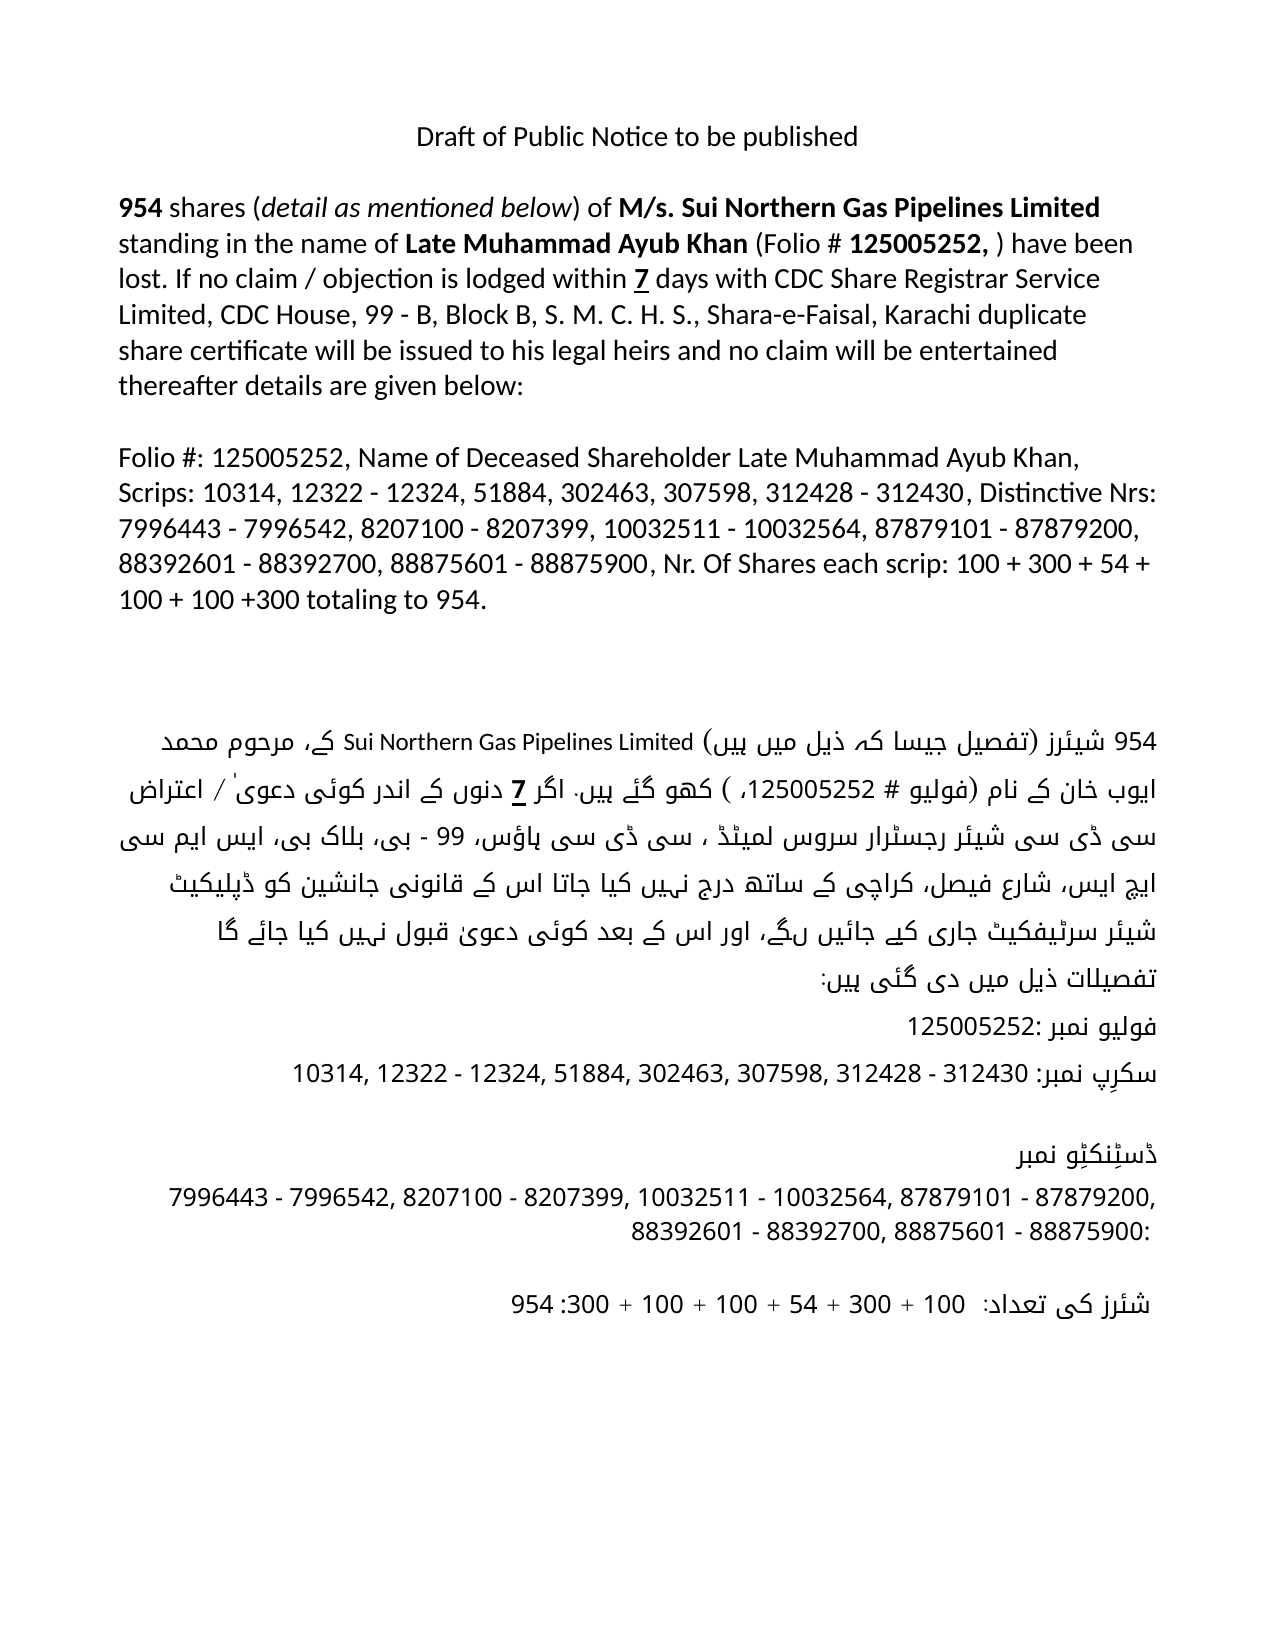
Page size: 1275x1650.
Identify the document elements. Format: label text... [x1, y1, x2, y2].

text Draft of Public Notice to be published [118, 118, 1157, 154]
text 954 :شئرز کی تعداد: 100 + 300 + 54 + 100 + 100 + 300 [118, 1281, 1157, 1329]
text 10314, 12322 - 12324, 51884, 302463, 307598, 312428 - 312430 :سکرِپ نمبر [118, 1050, 1157, 1098]
text Folio #: 125005252, Name of Deceased Shareholder Late Muhammad Ayub Khan, Scrips: 10314, 12322 - 12324, 51884, 302463, 307598, 312428 - 312430, Distinctive Nrs: 7996443 - 7996542, 8207100 - 8207399, 10032511 - 10032564, 87879101 - 87879200, 88392601 - 88392700, 88875601 - 88875900, Nr. Of Shares each scrip: 100 + 300 + 54 + 100 + 100 +300 totaling to 954. [118, 439, 1157, 617]
text 125005252: فولیو نمبر [118, 1003, 1157, 1050]
text 7996443 - 7996542, 8207100 - 8207399, 10032511 - 10032564, 87879101 - 87879200, 88392601 - 88392700, 88875601 - 88875900: [118, 1179, 1157, 1247]
text ڈسٹِنکٹِو نمبر [118, 1132, 1157, 1179]
text 954 shares (detail as mentioned below) of M/s. Sui Northern Gas Pipelines Limited standing in the name of Late Muhammad Ayub Khan (Folio # 125005252, ) have been lost. If no claim / objection is lodged within 7 days with CDC Share Registrar Service Limited, CDC House, 99 - B, Block B, S. M. C. H. S., Shara-e-Faisal, Karachi duplicate share certificate will be issued to his legal heirs and no claim will be entertained thereafter details are given below: [118, 189, 1157, 403]
text 954 شیئرز (تفصیل جیسا کہ ذیل میں ہیں) Sui Northern Gas Pipelines Limited کے، مرحوم محمد ایوب خان کے نام (فولیو # 125005252، ) کھو گئے ہیں. اگر 7 دنوں کے اندر کوئی دعویٰ / اعتراض سی ڈی سی شیئر رجسٹرار سروس لمیٹڈ ، سی ڈی سی ہاؤس، 99 - بی، بلاک بی، ایس ایم سی ایچ ایس، شارع فیصل، کراچی کے ساتھ درج نہیں کیا جاتا اس کے قانونی جانشین کو ڈپلیکیٹ شیئر سرٹیفکیٹ جاری کیے جائیں ںگے، اور اس کے بعد کوئی دعویٰ قبول نہیں کیا جائے گا تفصیلات ذیل میں دی گئی ہیں: [118, 718, 1157, 1003]
